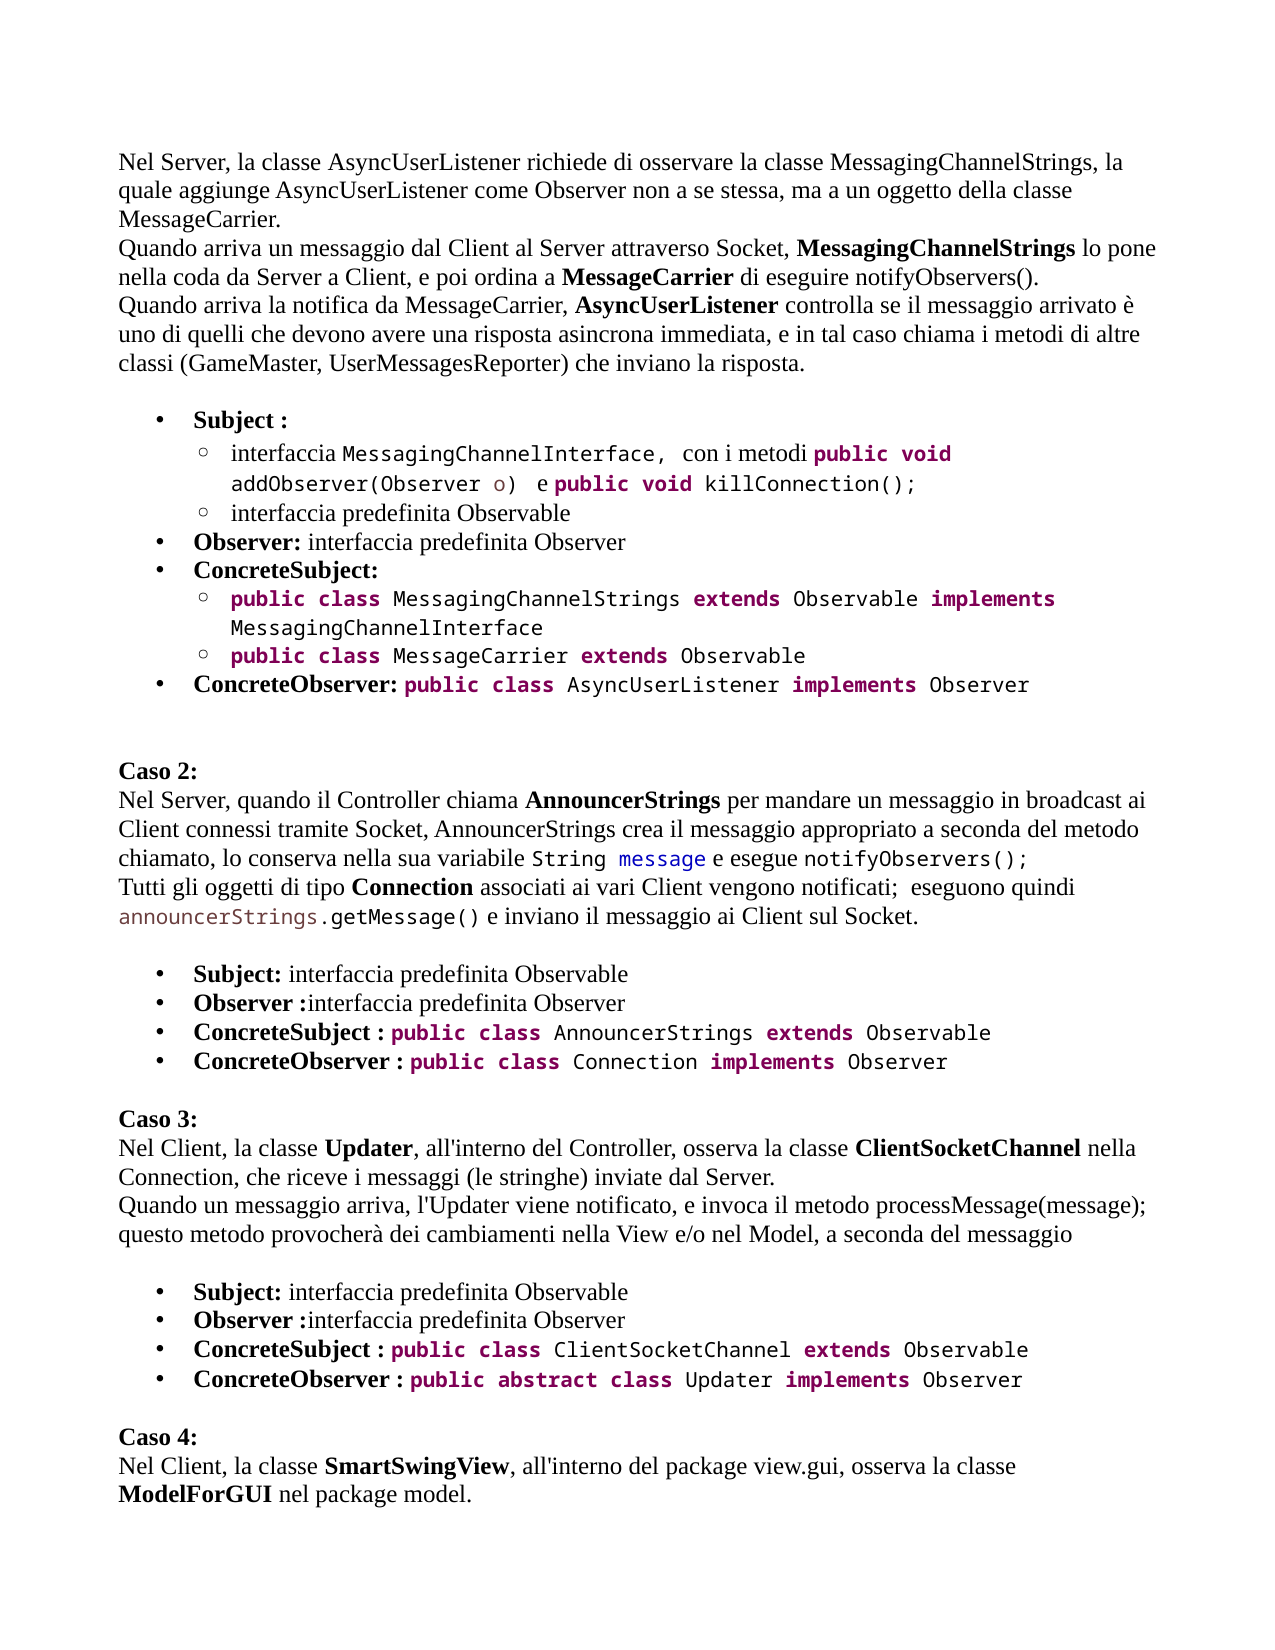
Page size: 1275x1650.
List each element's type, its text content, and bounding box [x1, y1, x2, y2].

list Observer :interfaccia predefinita Observer [156, 988, 1157, 1017]
text Nel Client, la classe SmartSwingView, all'interno del package view.gui, osserva la classe ModelForGUI nel package model. [118, 1451, 1157, 1508]
list ConcreteSubject: [156, 555, 1157, 584]
list Observer :interfaccia predefinita Observer [156, 1306, 1157, 1334]
list ConcreteSubject : public class AnnouncerStrings extends Observable [156, 1017, 1157, 1046]
list public class MessageCarrier extends Observable [193, 641, 1157, 669]
text Caso 4: [118, 1422, 1157, 1451]
list Subject: interfaccia predefinita Observable [156, 1277, 1157, 1306]
list ConcreteObserver : public class Connection implements Observer [156, 1046, 1157, 1076]
list Subject : [156, 406, 1157, 434]
text Tutti gli oggetti di tipo Connection associati ai vari Client vengono notificati; eseguono quindi announcerStrings.getMessage() e inviano il messaggio ai Client sul Socket. [118, 872, 1157, 930]
text Caso 2: [118, 756, 1157, 785]
text Nel Server, quando il Controller chiama AnnouncerStrings per mandare un messaggio in broadcast ai Client connessi tramite Socket, AnnouncerStrings crea il messaggio appropriato a seconda del metodo chiamato, lo conserva nella sua variabile String message e esegue notifyObservers(); [118, 785, 1157, 872]
text Quando arriva la notifica da MessageCarrier, AsyncUserListener controlla se il messaggio arrivato è uno di quelli che devono avere una risposta asincrona immediata, e in tal caso chiama i metodi di altre classi (GameMaster, UserMessagesReporter) che inviano la risposta. [118, 291, 1157, 377]
list public class MessagingChannelStrings extends Observable implements MessagingChannelInterface [193, 584, 1157, 641]
text Nel Server, la classe AsyncUserListener richiede di osservare la classe MessagingChannelStrings, la quale aggiunge AsyncUserListener come Observer non a se stessa, ma a un oggetto della classe MessageCarrier. [118, 147, 1157, 233]
text Nel Client, la classe Updater, all'interno del Controller, osserva la classe ClientSocketChannel nella Connection, che riceve i messaggi (le stringhe) inviate dal Server. [118, 1133, 1157, 1191]
list ConcreteSubject : public class ClientSocketChannel extends Observable [156, 1334, 1157, 1364]
list interfaccia predefinita Observable [193, 498, 1157, 527]
list ConcreteObserver : public abstract class Updater implements Observer [156, 1364, 1157, 1393]
list Subject: interfaccia predefinita Observable [156, 959, 1157, 988]
text Quando un messaggio arriva, l'Updater viene notificato, e invoca il metodo processMessage(message); questo metodo provocherà dei cambiamenti nella View e/o nel Model, a seconda del messaggio [118, 1191, 1157, 1248]
list interfaccia MessagingChannelInterface, con i metodi public void addObserver(Observer o) e public void killConnection(); [193, 434, 1157, 498]
text Caso 3: [118, 1104, 1157, 1133]
text Quando arriva un messaggio dal Client al Server attraverso Socket, MessagingChannelStrings lo pone nella coda da Server a Client, e poi ordina a MessageCarrier di eseguire notifyObservers(). [118, 233, 1157, 291]
list ConcreteObserver: public class AsyncUserListener implements Observer [156, 669, 1157, 699]
list Observer: interfaccia predefinita Observer [156, 527, 1157, 555]
